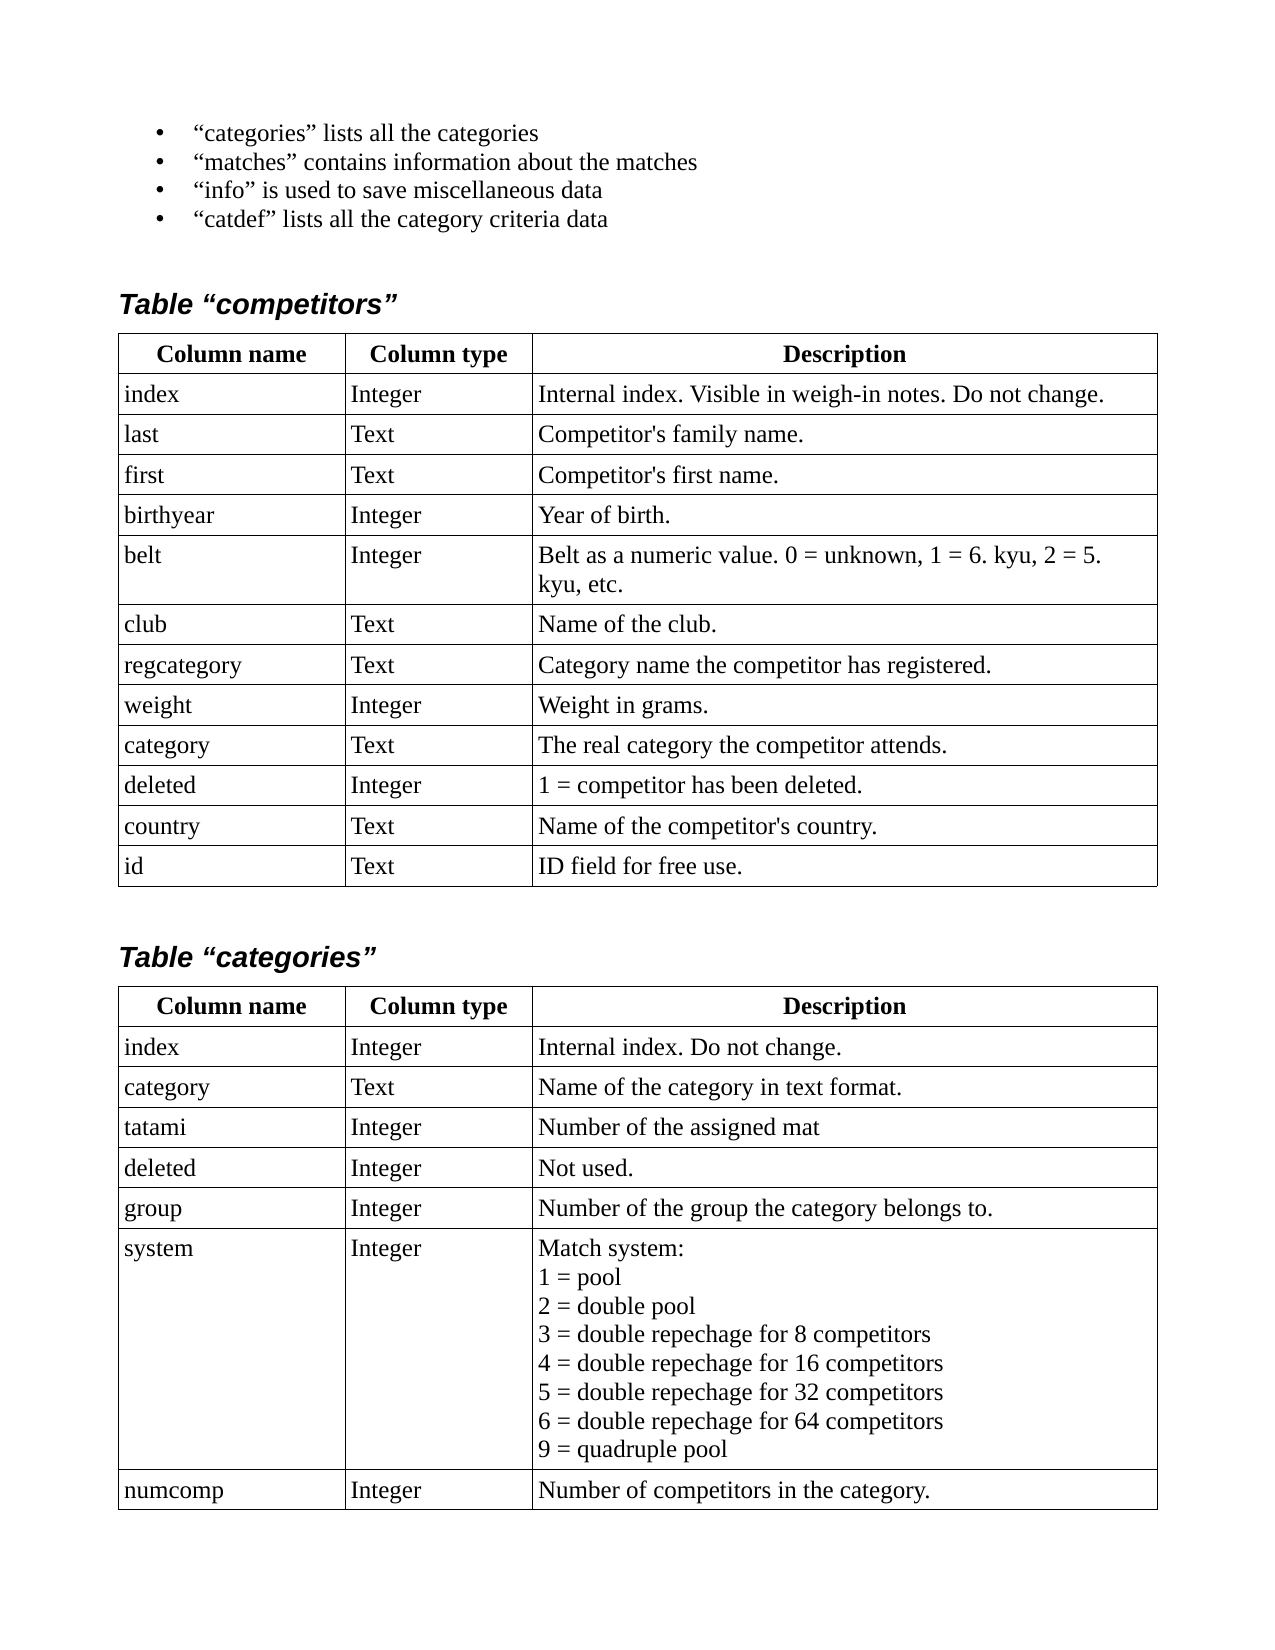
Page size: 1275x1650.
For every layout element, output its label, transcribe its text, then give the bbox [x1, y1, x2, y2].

table_cell Text [346, 806, 532, 845]
table_cell Integer [346, 1108, 532, 1147]
table_cell Year of birth. [533, 495, 1157, 534]
table_cell 1 = competitor has been deleted. [533, 766, 1157, 805]
table_cell Number of the assigned mat [533, 1108, 1157, 1147]
table_cell Internal index. Do not change. [533, 1027, 1157, 1066]
table_cell Number of the group the category belongs to. [533, 1188, 1157, 1227]
table_cell Text [346, 1067, 532, 1107]
subtitle Table “competitors” [118, 287, 1157, 320]
table_cell system [119, 1229, 345, 1469]
table_cell group [119, 1188, 345, 1227]
table_cell first [119, 455, 345, 494]
list “categories” lists all the categories [156, 118, 1157, 147]
table_cell category [119, 726, 345, 765]
table_cell index [119, 374, 345, 413]
table_cell Category name the competitor has registered. [533, 645, 1157, 684]
table_cell weight [119, 685, 345, 724]
table_header Description [533, 334, 1157, 373]
table_cell Name of the category in text format. [533, 1067, 1157, 1107]
table_header Column type [346, 987, 532, 1026]
table_cell last [119, 415, 345, 454]
table_cell Integer [346, 1470, 532, 1509]
table_cell country [119, 806, 345, 845]
table_cell Integer [346, 1229, 532, 1469]
table_cell Text [346, 726, 532, 765]
table_cell deleted [119, 766, 345, 805]
table_header Column name [119, 987, 345, 1026]
subtitle Table “categories” [118, 939, 1157, 973]
table_cell Belt as a numeric value. 0 = unknown, 1 = 6. kyu, 2 = 5. kyu, etc. [533, 536, 1157, 603]
table_cell Weight in grams. [533, 685, 1157, 724]
table_header Column name [119, 334, 345, 373]
table_cell Text [346, 415, 532, 454]
table_cell Text [346, 645, 532, 684]
table_cell id [119, 846, 345, 886]
list “matches” contains information about the matches [156, 147, 1157, 176]
table_cell index [119, 1027, 345, 1066]
list “catdef” lists all the category criteria data [156, 204, 1157, 233]
table_cell Integer [346, 1027, 532, 1066]
table_cell numcomp [119, 1470, 345, 1509]
table_cell Internal index. Visible in weigh-in notes. Do not change. [533, 374, 1157, 413]
table_cell regcategory [119, 645, 345, 684]
table_header Column type [346, 334, 532, 373]
table_cell Integer [346, 685, 532, 724]
table_cell Text [346, 455, 532, 494]
table_cell Integer [346, 1148, 532, 1187]
table_cell Integer [346, 1188, 532, 1227]
table_cell birthyear [119, 495, 345, 534]
table_cell Integer [346, 374, 532, 413]
table_cell Not used. [533, 1148, 1157, 1187]
table_cell Integer [346, 766, 532, 805]
table_header Description [533, 987, 1157, 1026]
table_cell Text [346, 605, 532, 644]
table_cell deleted [119, 1148, 345, 1187]
table_cell club [119, 605, 345, 644]
table_cell Name of the club. [533, 605, 1157, 644]
table_cell Number of competitors in the category. [533, 1470, 1157, 1509]
list “info” is used to save miscellaneous data [156, 176, 1157, 204]
table_cell The real category the competitor attends. [533, 726, 1157, 765]
table_cell Name of the competitor's country. [533, 806, 1157, 845]
table_cell Text [346, 846, 532, 886]
table_cell Competitor's family name. [533, 415, 1157, 454]
table_cell Integer [346, 536, 532, 603]
table_cell Match system: 1 = pool 2 = double pool 3 = double repechage for 8 competitors 4 = double repechage for 16 competitors 5 = double repechage for 32 competitors 6 = double repechage for 64 competitors 9 = quadruple pool [533, 1229, 1157, 1469]
table_cell tatami [119, 1108, 345, 1147]
table_cell Integer [346, 495, 532, 534]
table_cell category [119, 1067, 345, 1107]
table_cell belt [119, 536, 345, 603]
table_cell ID field for free use. [533, 846, 1157, 886]
table_cell Competitor's first name. [533, 455, 1157, 494]
